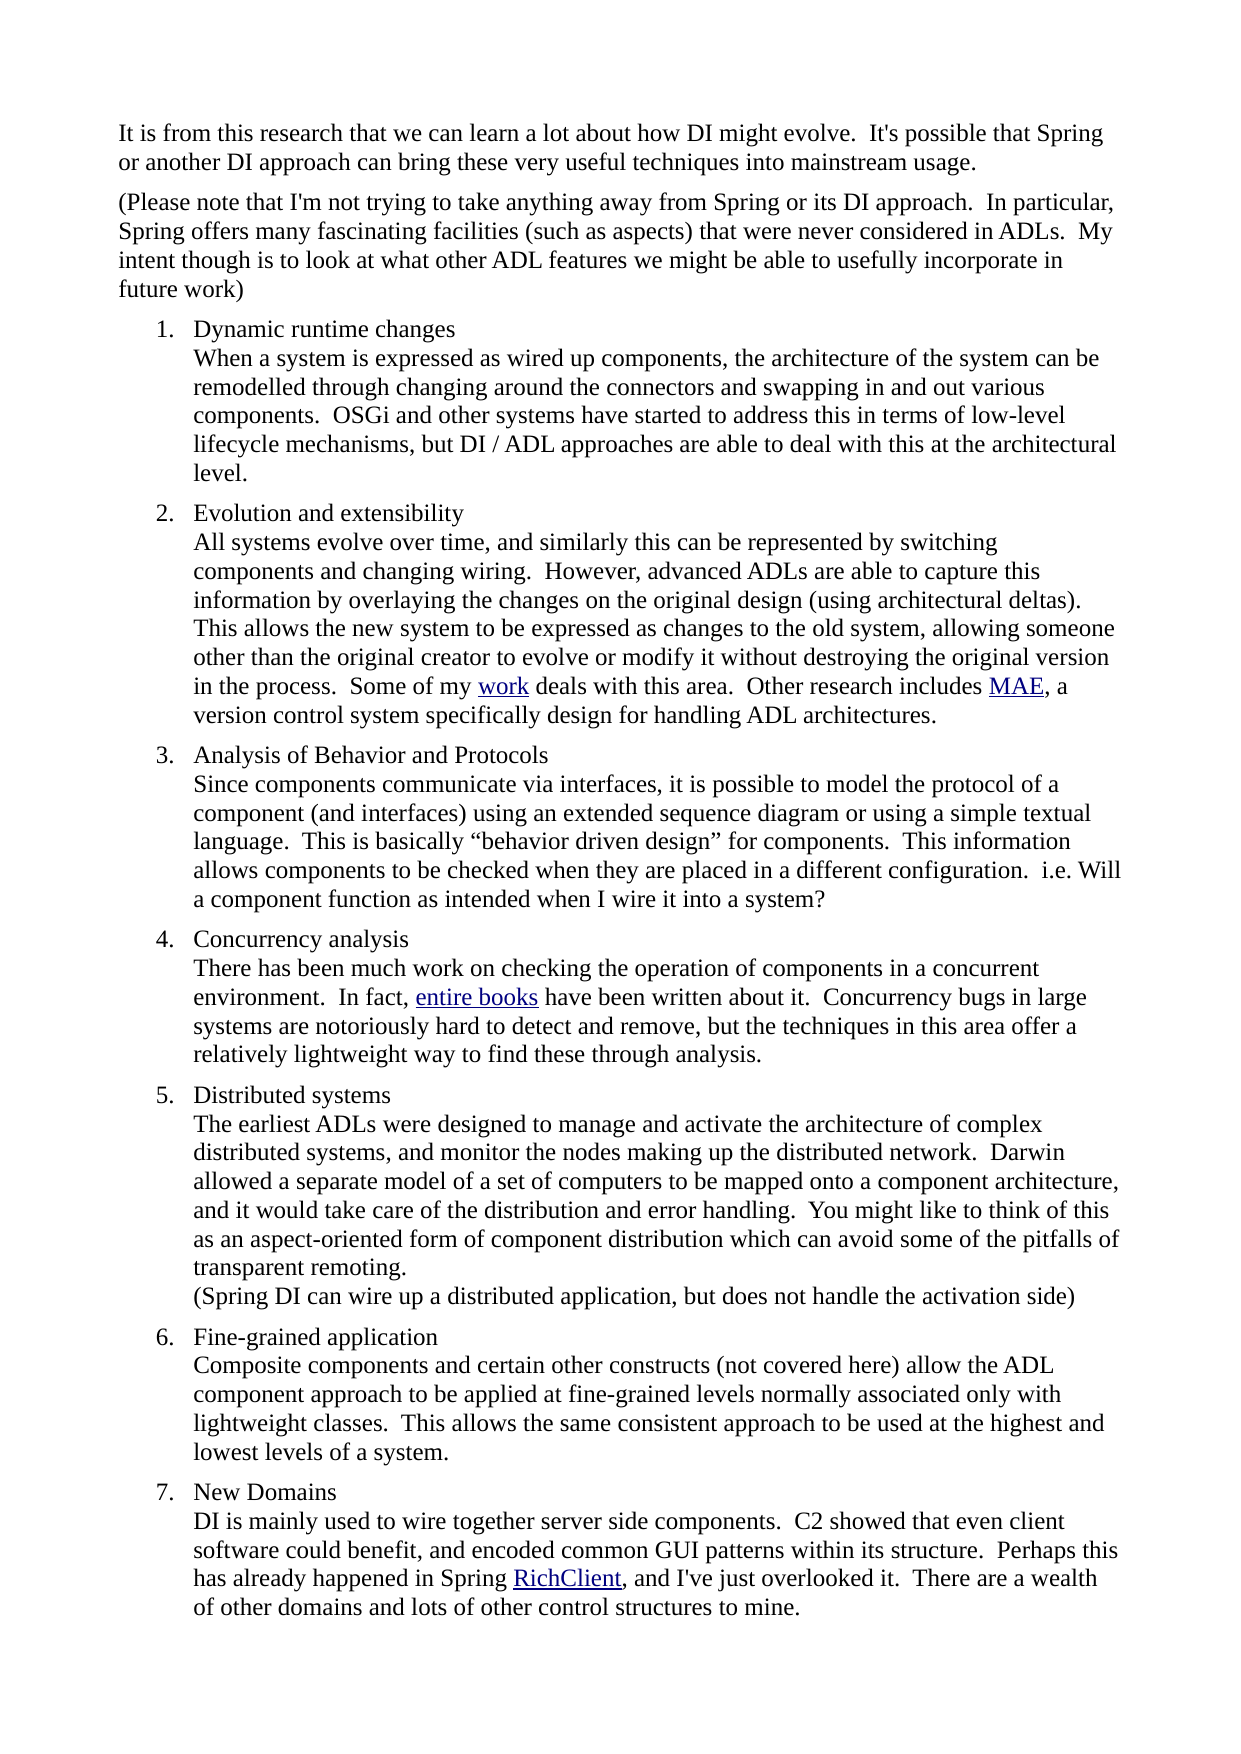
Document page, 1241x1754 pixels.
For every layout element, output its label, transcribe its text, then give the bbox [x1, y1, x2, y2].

list Fine-grained application Composite components and certain other constructs (not covered here) allow the ADL component approach to be applied at fine-grained levels normally associated only with lightweight classes. This allows the same consistent approach to be used at the highest and lowest levels of a system. [156, 1322, 1122, 1466]
list Dynamic runtime changes When a system is expressed as wired up components, the architecture of the system can be remodelled through changing around the connectors and swapping in and out various components. OSGi and other systems have started to address this in terms of low-level lifecycle mechanisms, but DI / ADL approaches are able to deal with this at the architectural level. [156, 314, 1122, 487]
list New Domains DI is mainly used to wire together server side components. C2 showed that even client software could benefit, and encoded common GUI patterns within its structure. Perhaps this has already happened in Spring RichClient, and I've just overlooked it. There are a wealth of other domains and lots of other control structures to mine. [156, 1477, 1122, 1621]
list Concurrency analysis There has been much work on checking the operation of components in a concurrent environment. In fact, entire books have been written about it. Concurrency bugs in large systems are notoriously hard to detect and remove, but the techniques in this area offer a relatively lightweight way to find these through analysis. [156, 924, 1122, 1068]
list Distributed systems The earliest ADLs were designed to manage and activate the architecture of complex distributed systems, and monitor the nodes making up the distributed network. Darwin allowed a separate model of a set of computers to be mapped onto a component architecture, and it would take care of the distribution and error handling. You might like to think of this as an aspect-oriented form of component distribution which can avoid some of the pitfalls of transparent remoting. (Spring DI can wire up a distributed application, but does not handle the activation side) [156, 1080, 1122, 1310]
text (Please note that I'm not trying to take anything away from Spring or its DI approach. In particular, Spring offers many fascinating facilities (such as aspects) that were never considered in ADLs. My intent though is to look at what other ADL features we might be able to usefully incorporate in future work) [118, 187, 1122, 302]
text It is from this research that we can learn a lot about how DI might evolve. It's possible that Spring or another DI approach can bring these very useful techniques into mainstream usage. [118, 118, 1122, 176]
list Analysis of Behavior and Protocols Since components communicate via interfaces, it is possible to model the protocol of a component (and interfaces) using an extended sequence diagram or using a simple textual language. This is basically “behavior driven design” for components. This information allows components to be checked when they are placed in a different configuration. i.e. Will a component function as intended when I wire it into a system? [156, 740, 1122, 913]
list Evolution and extensibility All systems evolve over time, and similarly this can be represented by switching components and changing wiring. However, advanced ADLs are able to capture this information by overlaying the changes on the original design (using architectural deltas). This allows the new system to be expressed as changes to the old system, allowing someone other than the original creator to evolve or modify it without destroying the original version in the process. Some of my work deals with this area. Other research includes MAE, a version control system specifically design for handling ADL architectures. [156, 498, 1122, 728]
